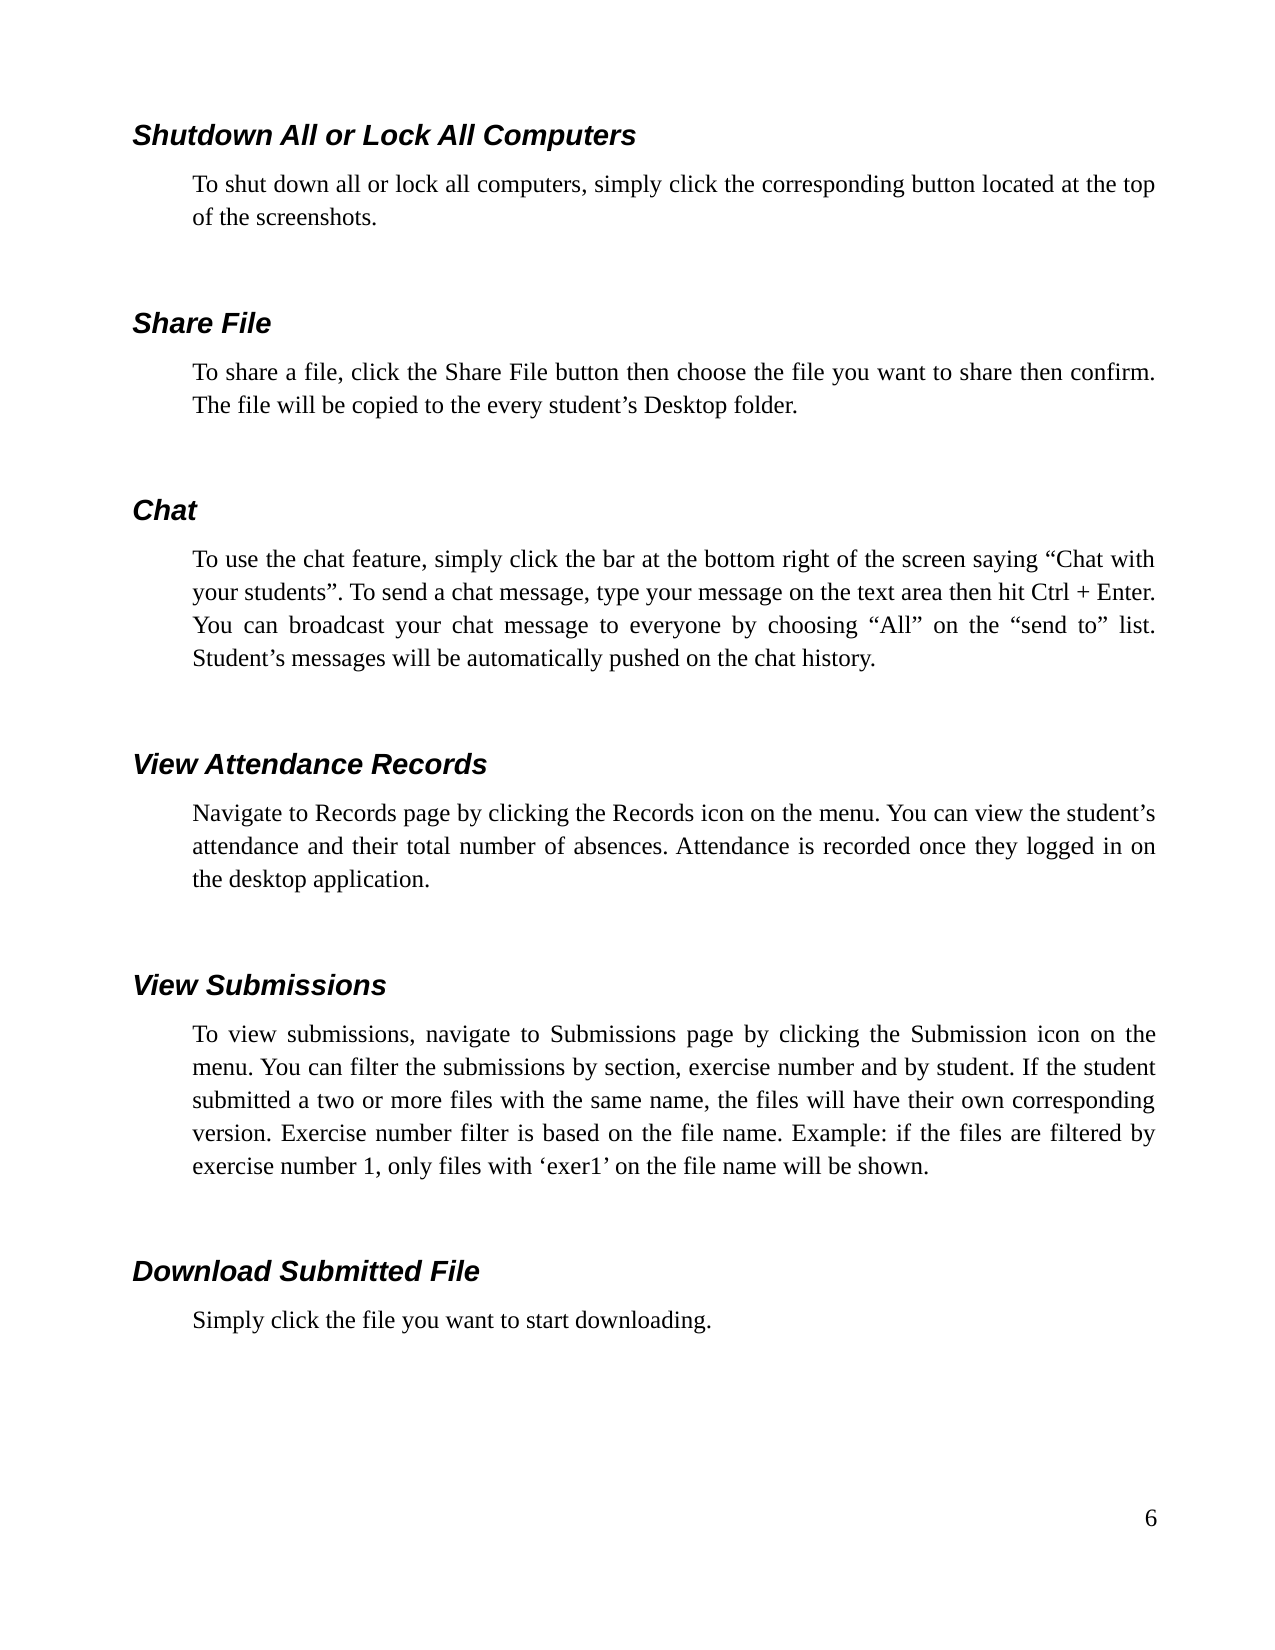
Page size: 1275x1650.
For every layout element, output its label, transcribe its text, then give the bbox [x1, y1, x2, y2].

text To shut down all or lock all computers, simply click the corresponding button located at the top of the screenshots. [192, 169, 1157, 231]
text To view submissions, navigate to Submissions page by clicking the Submission icon on the menu. You can filter the submissions by section, exercise number and by student. If the student submitted a two or more files with the same name, the files will have their own corresponding version. Exercise number filter is based on the file name. Example: if the files are filtered by exercise number 1, only files with ‘exer1’ on the file name will be shown. [192, 1019, 1157, 1179]
text Simply click the file you want to start downloading. [192, 1305, 1157, 1334]
text Navigate to Records page by clicking the Records icon on the menu. You can view the student’s attendance and their total number of absences. Attendance is recorded once they logged in on the desktop application. [192, 798, 1157, 893]
text To use the chat feature, simply click the bar at the bottom right of the screen saying “Chat with your students”. To send a chat message, type your message on the text area then hit Ctrl + Enter. You can broadcast your chat message to everyone by choosing “All” on the “send to” list. Student’s messages will be automatically pushed on the chat history. [192, 544, 1157, 672]
subtitle View Attendance Records [132, 747, 1157, 781]
subtitle Chat [132, 493, 1157, 527]
text To share a file, click the Share File button then choose the file you want to share then confirm. The file will be copied to the every student’s Desktop folder. [192, 357, 1157, 418]
subtitle Share File [132, 306, 1157, 339]
subtitle Download Submitted File [132, 1254, 1157, 1288]
subtitle View Submissions [132, 968, 1157, 1001]
subtitle Shutdown All or Lock All Computers [132, 118, 1157, 152]
